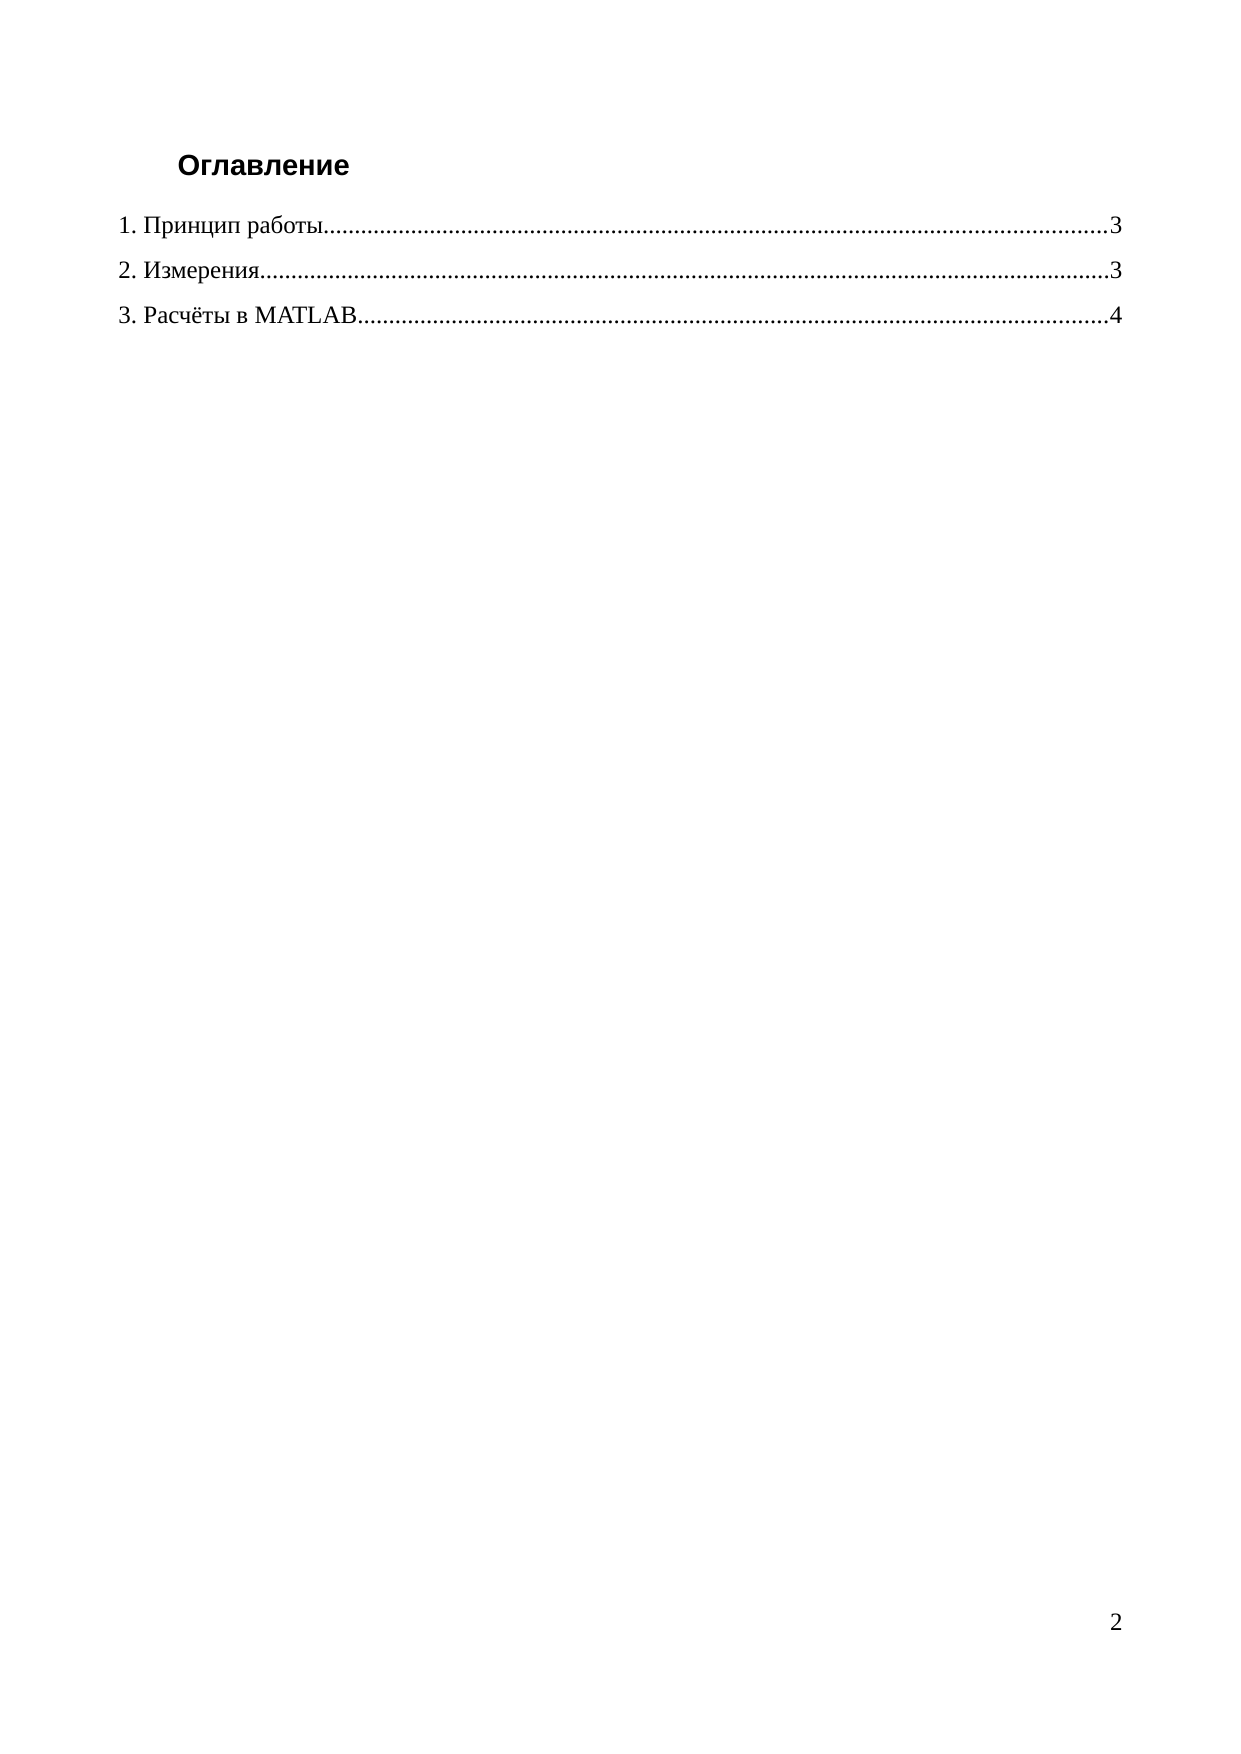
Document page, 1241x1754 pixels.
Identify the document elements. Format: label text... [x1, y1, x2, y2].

text 3. Расчёты в MATLAB 4 [118, 300, 1122, 329]
subtitle Оглавление [118, 148, 1122, 181]
text 1. Принцип работы 3 [118, 211, 1122, 239]
text 2. Измерения 3 [118, 255, 1122, 284]
